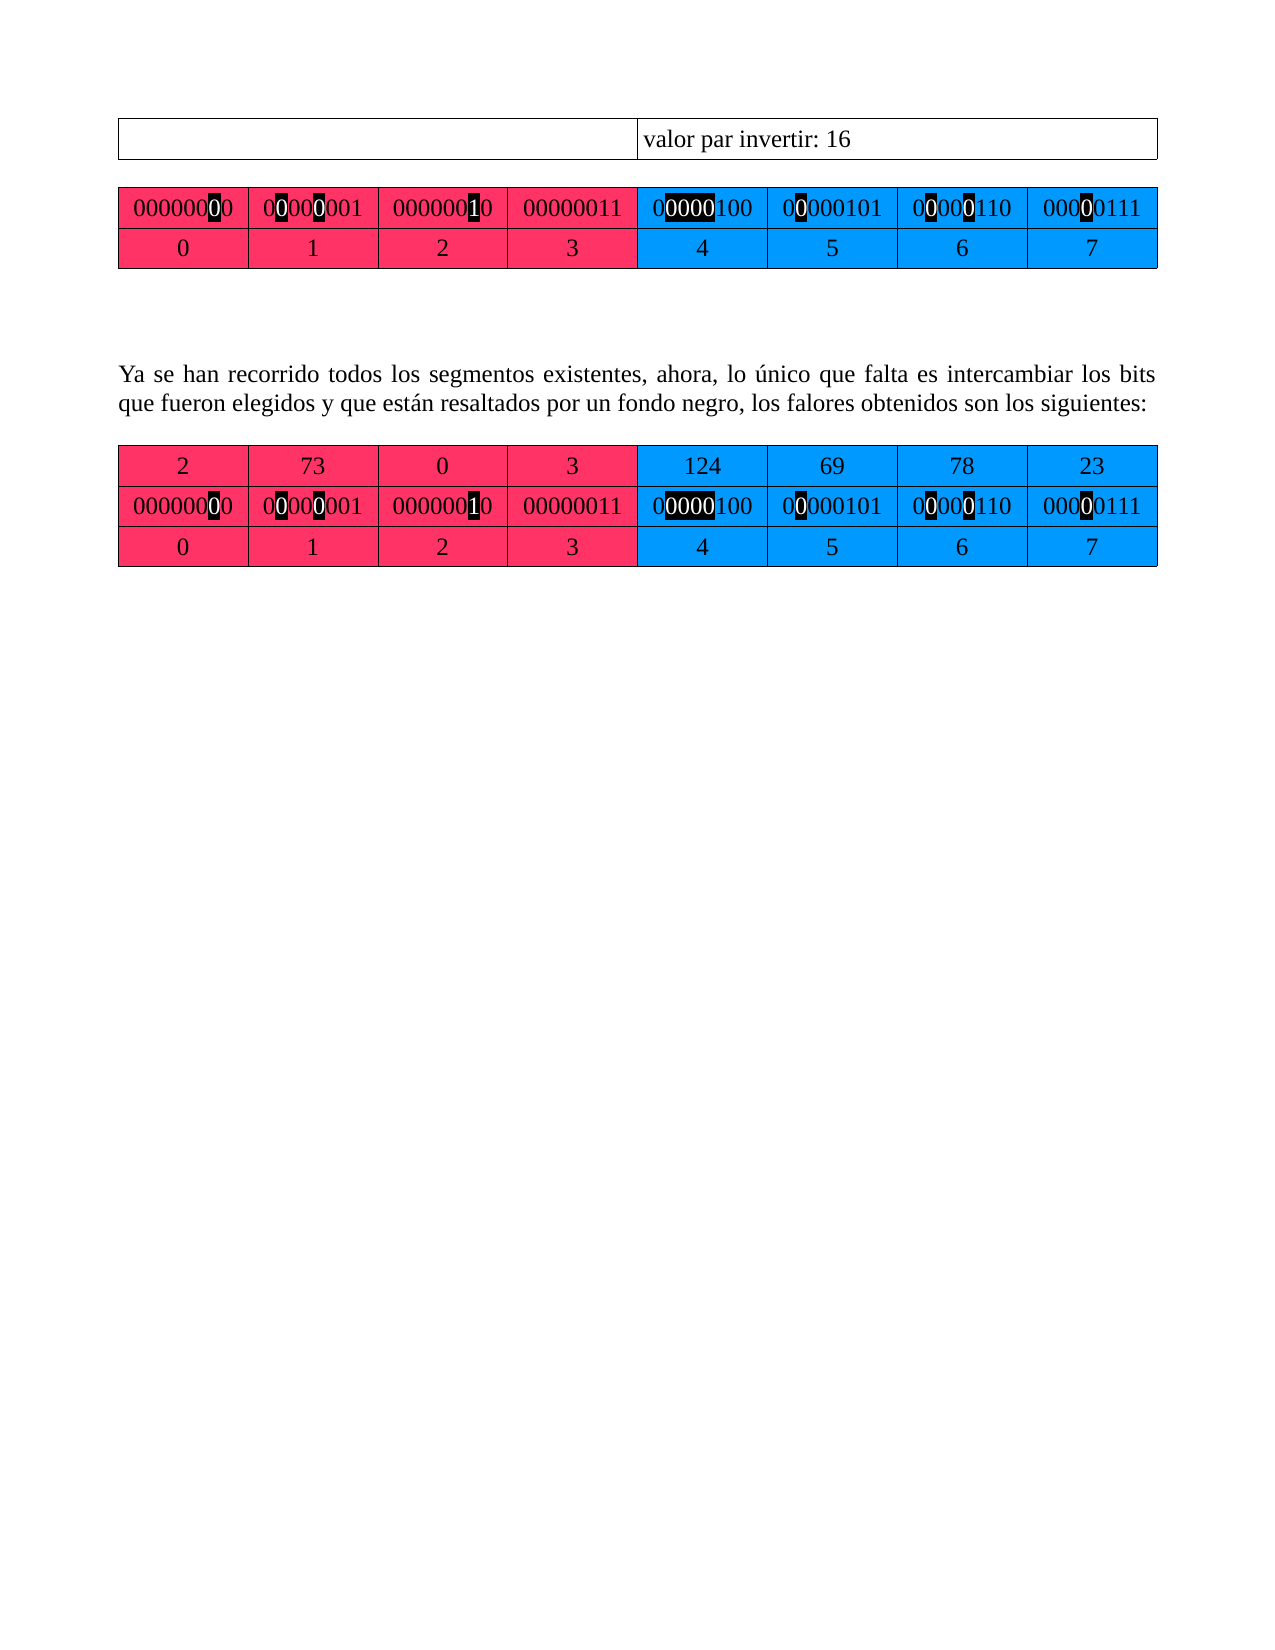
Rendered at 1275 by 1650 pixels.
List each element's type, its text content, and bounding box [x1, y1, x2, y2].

table_header 69 [768, 446, 897, 486]
table_cell 1 [249, 229, 378, 268]
table_header 00000000 [119, 188, 248, 228]
table_cell 1 [249, 527, 378, 566]
table_header 00000100 [638, 188, 767, 228]
table_header 124 [638, 446, 767, 486]
table_header 00000010 [379, 188, 507, 228]
table_header 00000001 [249, 188, 378, 228]
table_cell 0 [119, 527, 248, 566]
table_header 00000011 [508, 188, 637, 228]
table_cell 00000011 [508, 487, 637, 526]
table_header 00000110 [898, 188, 1027, 228]
table_cell 00000100 [638, 487, 767, 526]
table_cell 0 [119, 229, 248, 268]
table_header 73 [249, 446, 378, 486]
text Ya se han recorrido todos los segmentos existentes, ahora, lo único que falta es intercambiar los bits que fueron elegidos y que están resaltados por un fondo negro, los falores obtenidos son los siguientes: [118, 359, 1157, 417]
table_cell 00000010 [379, 487, 507, 526]
table_cell 7 [1028, 527, 1157, 566]
table_cell 00000101 [768, 487, 897, 526]
table_cell 6 [898, 229, 1027, 268]
table_cell 7 [1028, 229, 1157, 268]
table_cell 2 [379, 229, 507, 268]
table_header 0 [379, 446, 507, 486]
table_cell 4 [638, 527, 767, 566]
table_cell 00000000 [119, 487, 248, 526]
table_cell 6 [898, 527, 1027, 566]
table_header 78 [898, 446, 1027, 486]
table_cell 2 [379, 527, 507, 566]
table_header 00000111 [1028, 188, 1157, 228]
table_cell 00000110 [898, 487, 1027, 526]
table_cell 4 [638, 229, 767, 268]
table_cell 3 [508, 527, 637, 566]
table_cell 00000111 [1028, 487, 1157, 526]
table_cell 5 [768, 527, 897, 566]
table_cell valor par invertir: 16 [638, 119, 1157, 158]
table_header 23 [1028, 446, 1157, 486]
table_cell 3 [508, 229, 637, 268]
table_header 3 [508, 446, 637, 486]
table_cell 00000001 [249, 487, 378, 526]
table_header 00000101 [768, 188, 897, 228]
table_cell 5 [768, 229, 897, 268]
table_cell [119, 119, 637, 158]
table_header 2 [119, 446, 248, 486]
